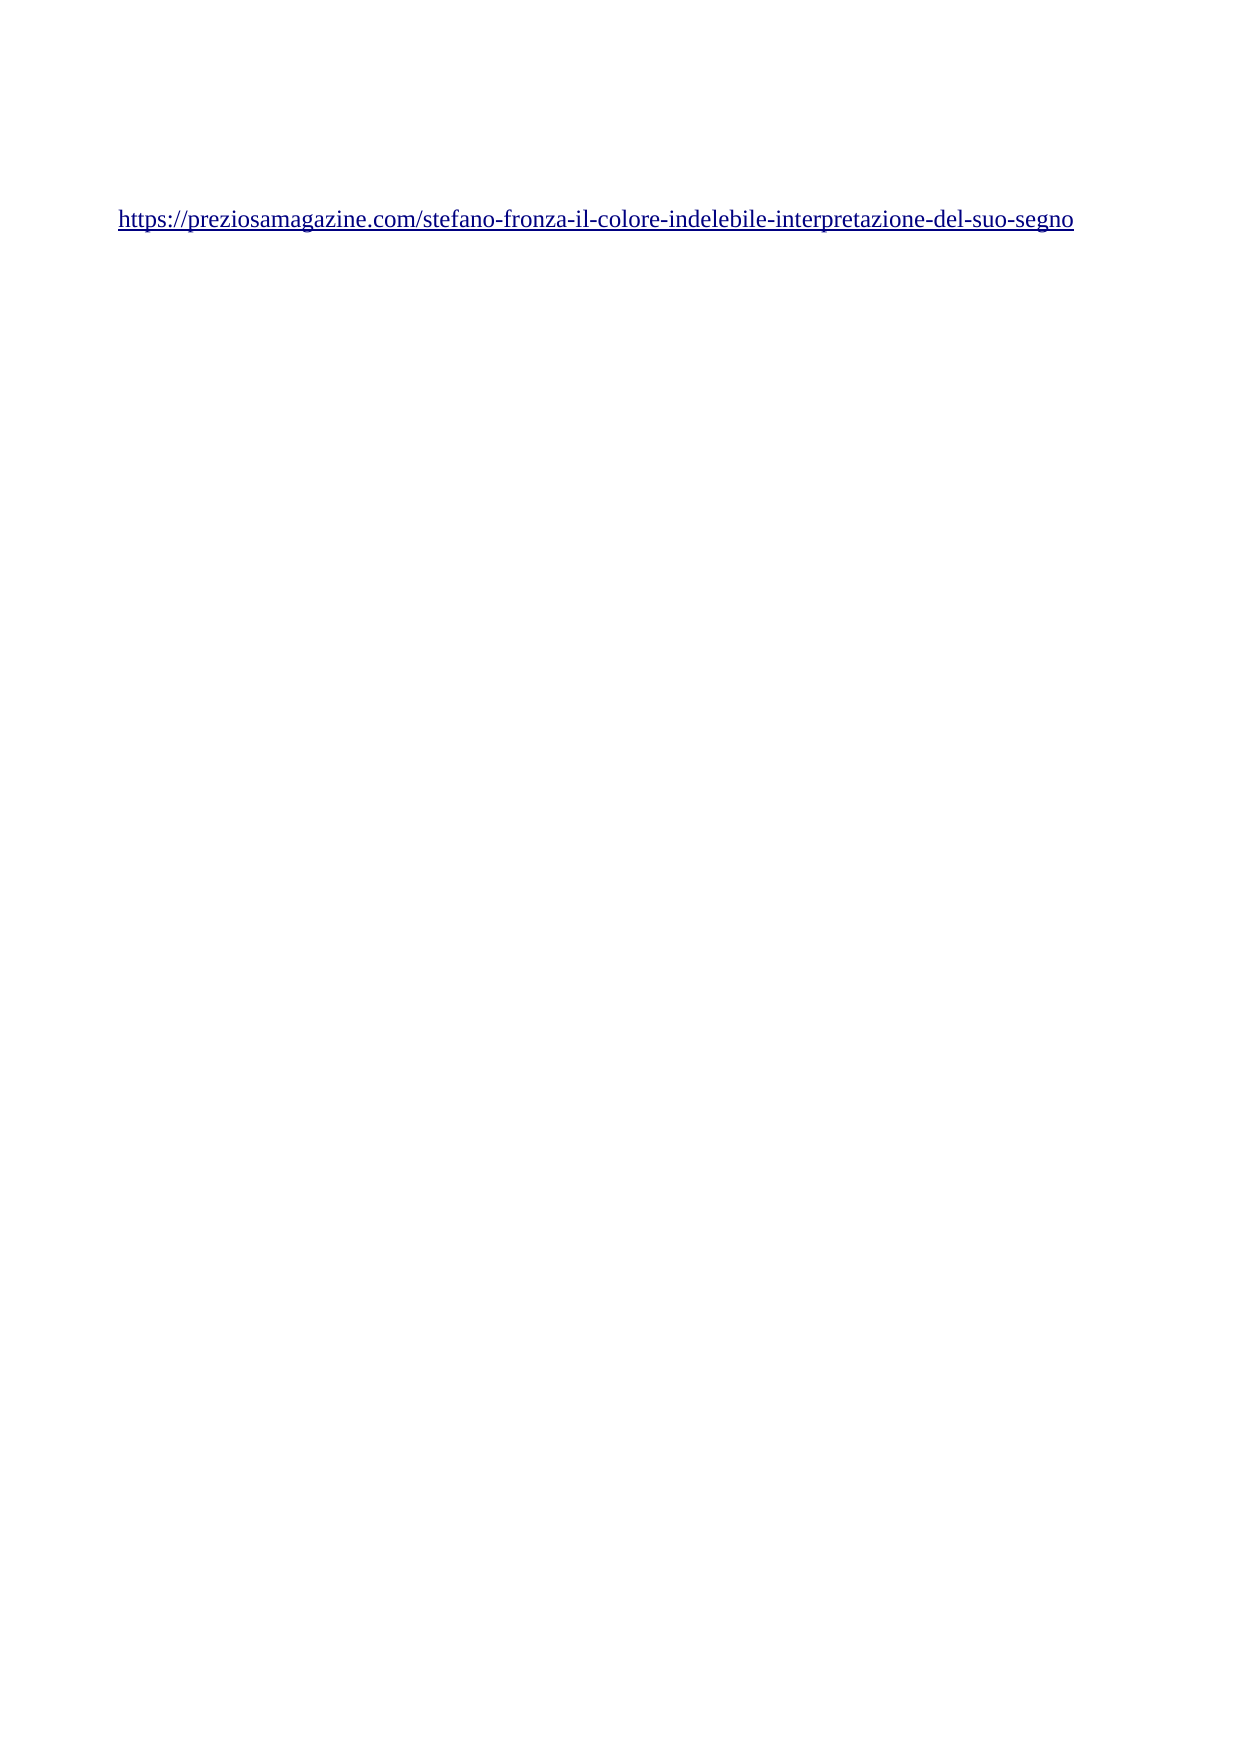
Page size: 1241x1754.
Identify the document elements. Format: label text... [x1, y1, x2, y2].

text https://preziosamagazine.com/stefano-fronza-il-colore-indelebile-interpretazione-del-suo-segno [118, 204, 1122, 233]
